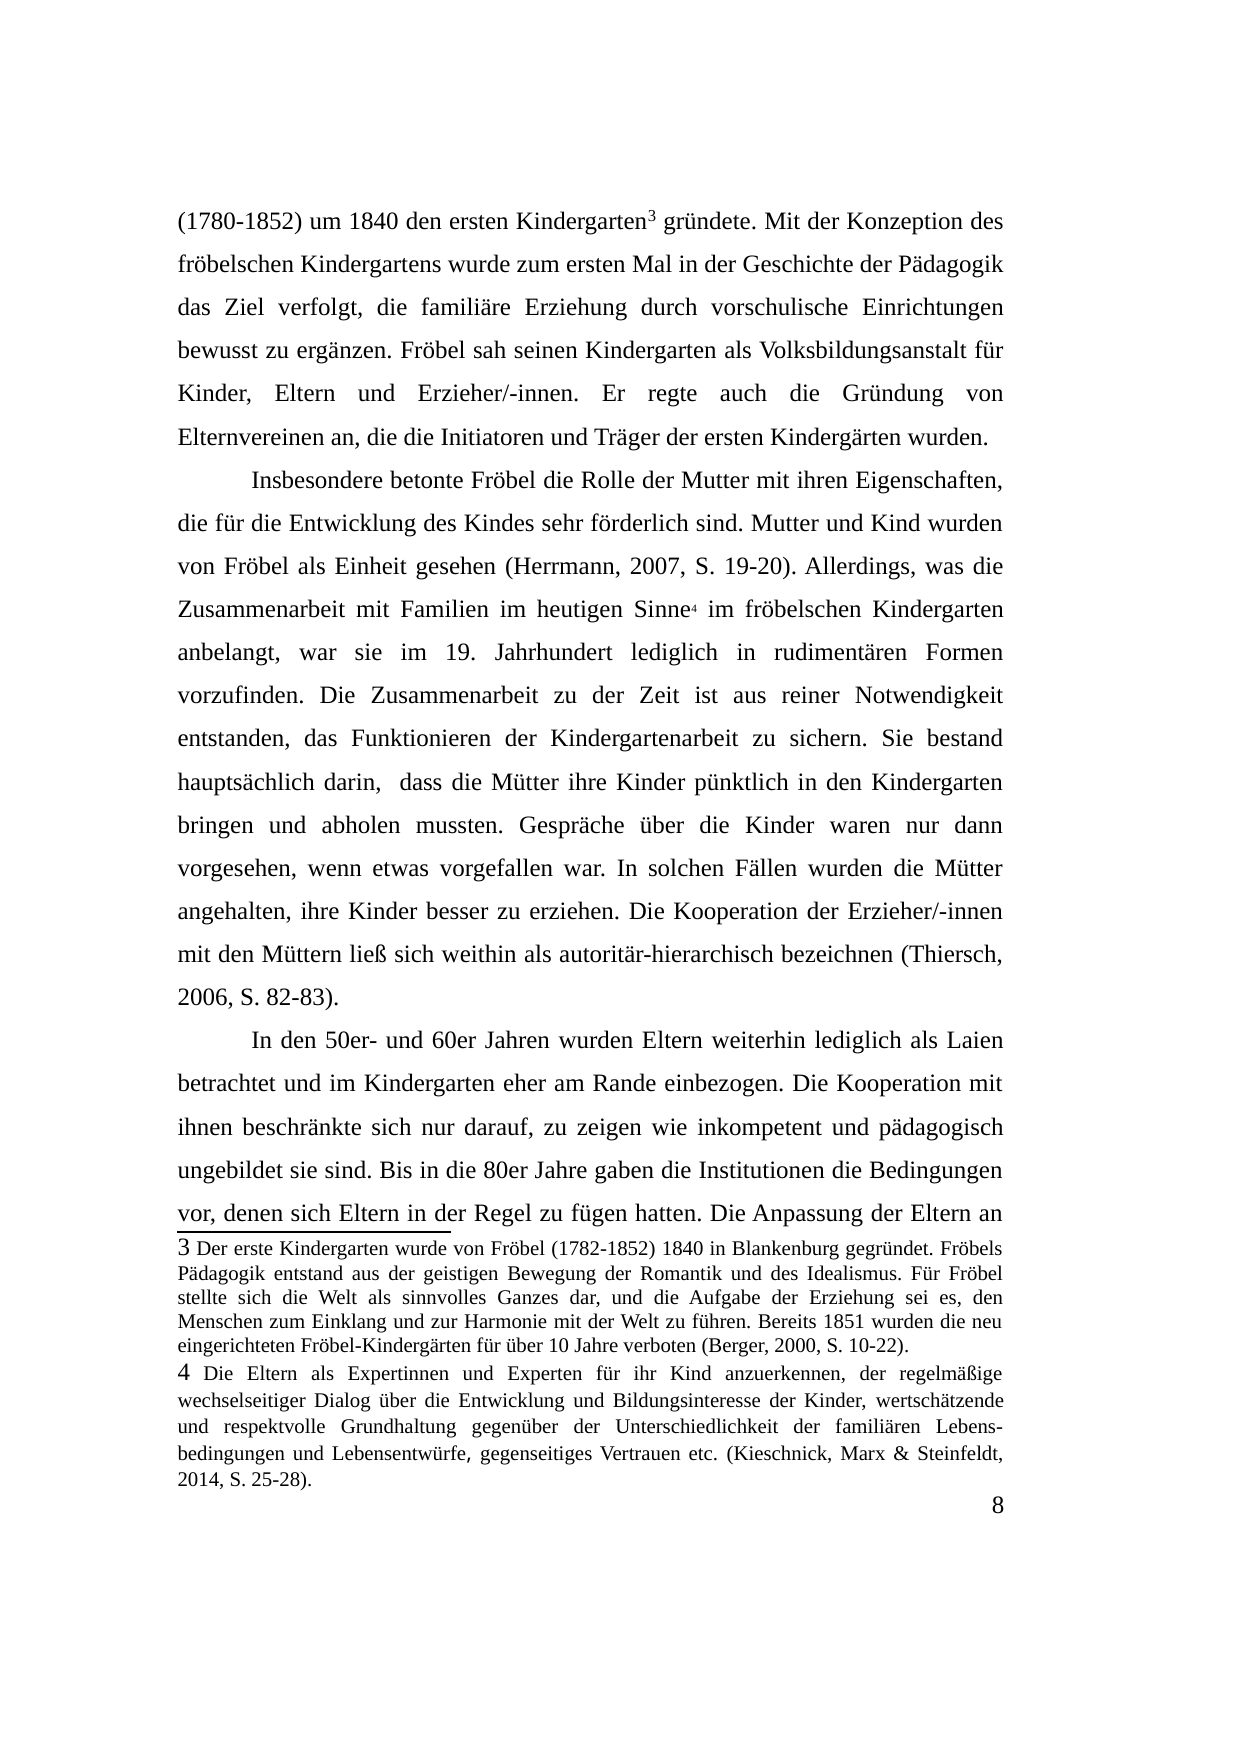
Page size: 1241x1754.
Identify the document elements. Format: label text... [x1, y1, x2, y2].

text Insbesondere betonte Fröbel die Rolle der Mutter mit ihren Eigenschaften, die für die Entwicklung des Kindes sehr förderlich sind. Mutter und Kind wurden von Fröbel als Einheit gesehen (Herrmann, 2007, S. 19-20). Allerdings, was die Zusammenarbeit mit Familien im heutigen Sinne im fröbelschen Kindergarten anbelangt, war sie im 19. Jahrhundert lediglich in rudimentären Formen vorzufinden. Die Zusammenarbeit zu der Zeit ist aus reiner Notwendigkeit entstanden, das Funktionieren der Kindergartenarbeit zu sichern. Sie bestand hauptsächlich darin, dass die Mütter ihre Kinder pünktlich in den Kindergarten bringen und abholen mussten. Gespräche über die Kinder waren nur dann vorgesehen, wenn etwas vorgefallen war. In solchen Fällen wurden die Mütter angehalten, ihre Kinder besser zu erziehen. Die Kooperation der Erzieher/-innen mit den Müttern ließ sich weithin als autoritär-hierarchisch bezeichnen (Thiersch, 2006, S. 82-83). [177, 465, 1004, 1011]
text In den 50er- und 60er Jahren wurden Eltern weiterhin lediglich als Laien betrachtet und im Kindergarten eher am Rande einbezogen. Die Kooperation mit ihnen beschränkte sich nur darauf, zu zeigen wie inkompetent und pädagogisch ungebildet sie sind. Bis in die 80er Jahre gaben die Institutionen die Bedingungen vor, denen sich Eltern in der Regel zu fügen hatten. Die Anpassung der Eltern an [177, 1025, 1004, 1227]
text Der erste Kindergarten wurde von Fröbel (1782-1852) 1840 in Blankenburg gegründet. Fröbels Pädagogik entstand aus der geistigen Bewegung der Romantik und des Idealismus. Für Fröbel stellte sich die Welt als sinnvolles Ganzes dar, und die Aufgabe der Erziehung sei es, den Menschen zum Einklang und zur Harmonie mit der Welt zu führen. Bereits 1851 wurden die neu eingerichteten Fröbel-Kindergärten für über 10 Jahre verboten (Berger, 2000, S. 10-22). [177, 1232, 1004, 1357]
text (1780-1852) um 1840 den ersten Kindergarten gründete. Mit der Konzeption des fröbelschen Kindergartens wurde zum ersten Mal in der Geschichte der Pädagogik das Ziel verfolgt, die familiäre Erziehung durch vorschulische Einrichtungen bewusst zu ergänzen. Fröbel sah seinen Kindergarten als Volksbildungsanstalt für Kinder, Eltern und Erzieher/-innen. Er regte auch die Gründung von Elternvereinen an, die die Initiatoren und Träger der ersten Kindergärten wurden. [177, 206, 1004, 450]
text Die Eltern als Expertinnen und Experten für ihr Kind anzuerkennen, der regelmäßige wechselseitiger Dialog über die Entwicklung und Bildungsinteresse der Kinder, wertschätzende und respektvolle Grundhaltung gegenüber der Unterschiedlichkeit der familiären Lebens-bedingungen und Lebensentwürfe, gegenseitiges Vertrauen etc. (Kieschnick, Marx & Steinfeldt, 2014, S. 25-28). [177, 1357, 1004, 1491]
